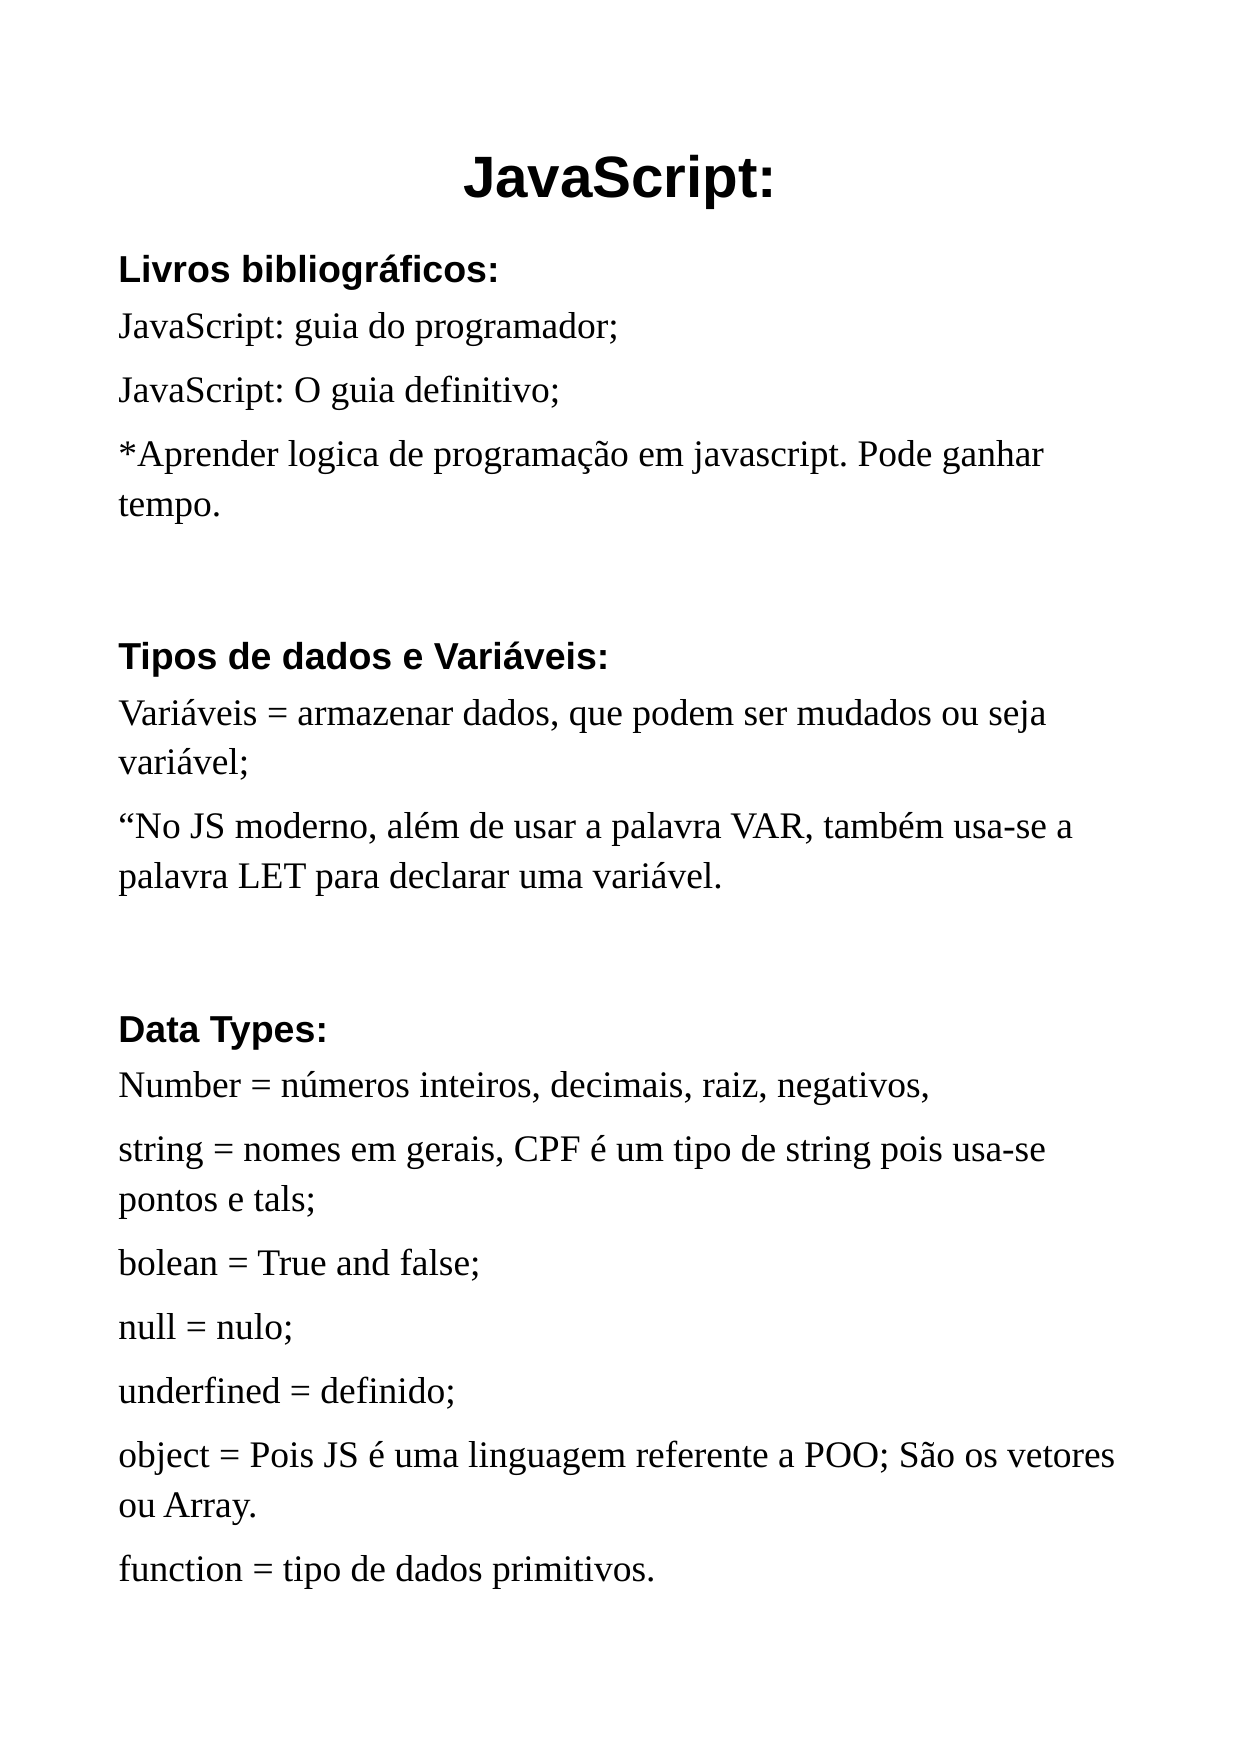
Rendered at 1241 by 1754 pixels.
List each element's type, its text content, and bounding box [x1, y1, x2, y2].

subtitle Data Types: [118, 1007, 1122, 1050]
text Number = números inteiros, decimais, raiz, negativos, [118, 1062, 1122, 1106]
text string = nomes em gerais, CPF é um tipo de string pois usa-se pontos e tals; [118, 1127, 1122, 1219]
text JavaScript: O guia definitivo; [118, 367, 1122, 411]
text “No JS moderno, além de usar a palavra VAR, também usa-se a palavra LET para declarar uma variável. [118, 804, 1122, 897]
title JavaScript: [118, 143, 1122, 210]
text function = tipo de dados primitivos. [118, 1547, 1122, 1590]
text JavaScript: guia do programador; [118, 303, 1122, 346]
text underfined = definido; [118, 1369, 1122, 1412]
text bolean = True and false; [118, 1240, 1122, 1283]
text *Aprender logica de programação em javascript. Pode ganhar tempo. [118, 432, 1122, 524]
subtitle Livros bibliográficos: [118, 248, 1122, 291]
text Variáveis = armazenar dados, que podem ser mudados ou seja variável; [118, 690, 1122, 783]
text object = Pois JS é uma linguagem referente a POO; São os vetores ou Array. [118, 1433, 1122, 1526]
text null = nulo; [118, 1304, 1122, 1348]
subtitle Tipos de dados e Variáveis: [118, 634, 1122, 678]
